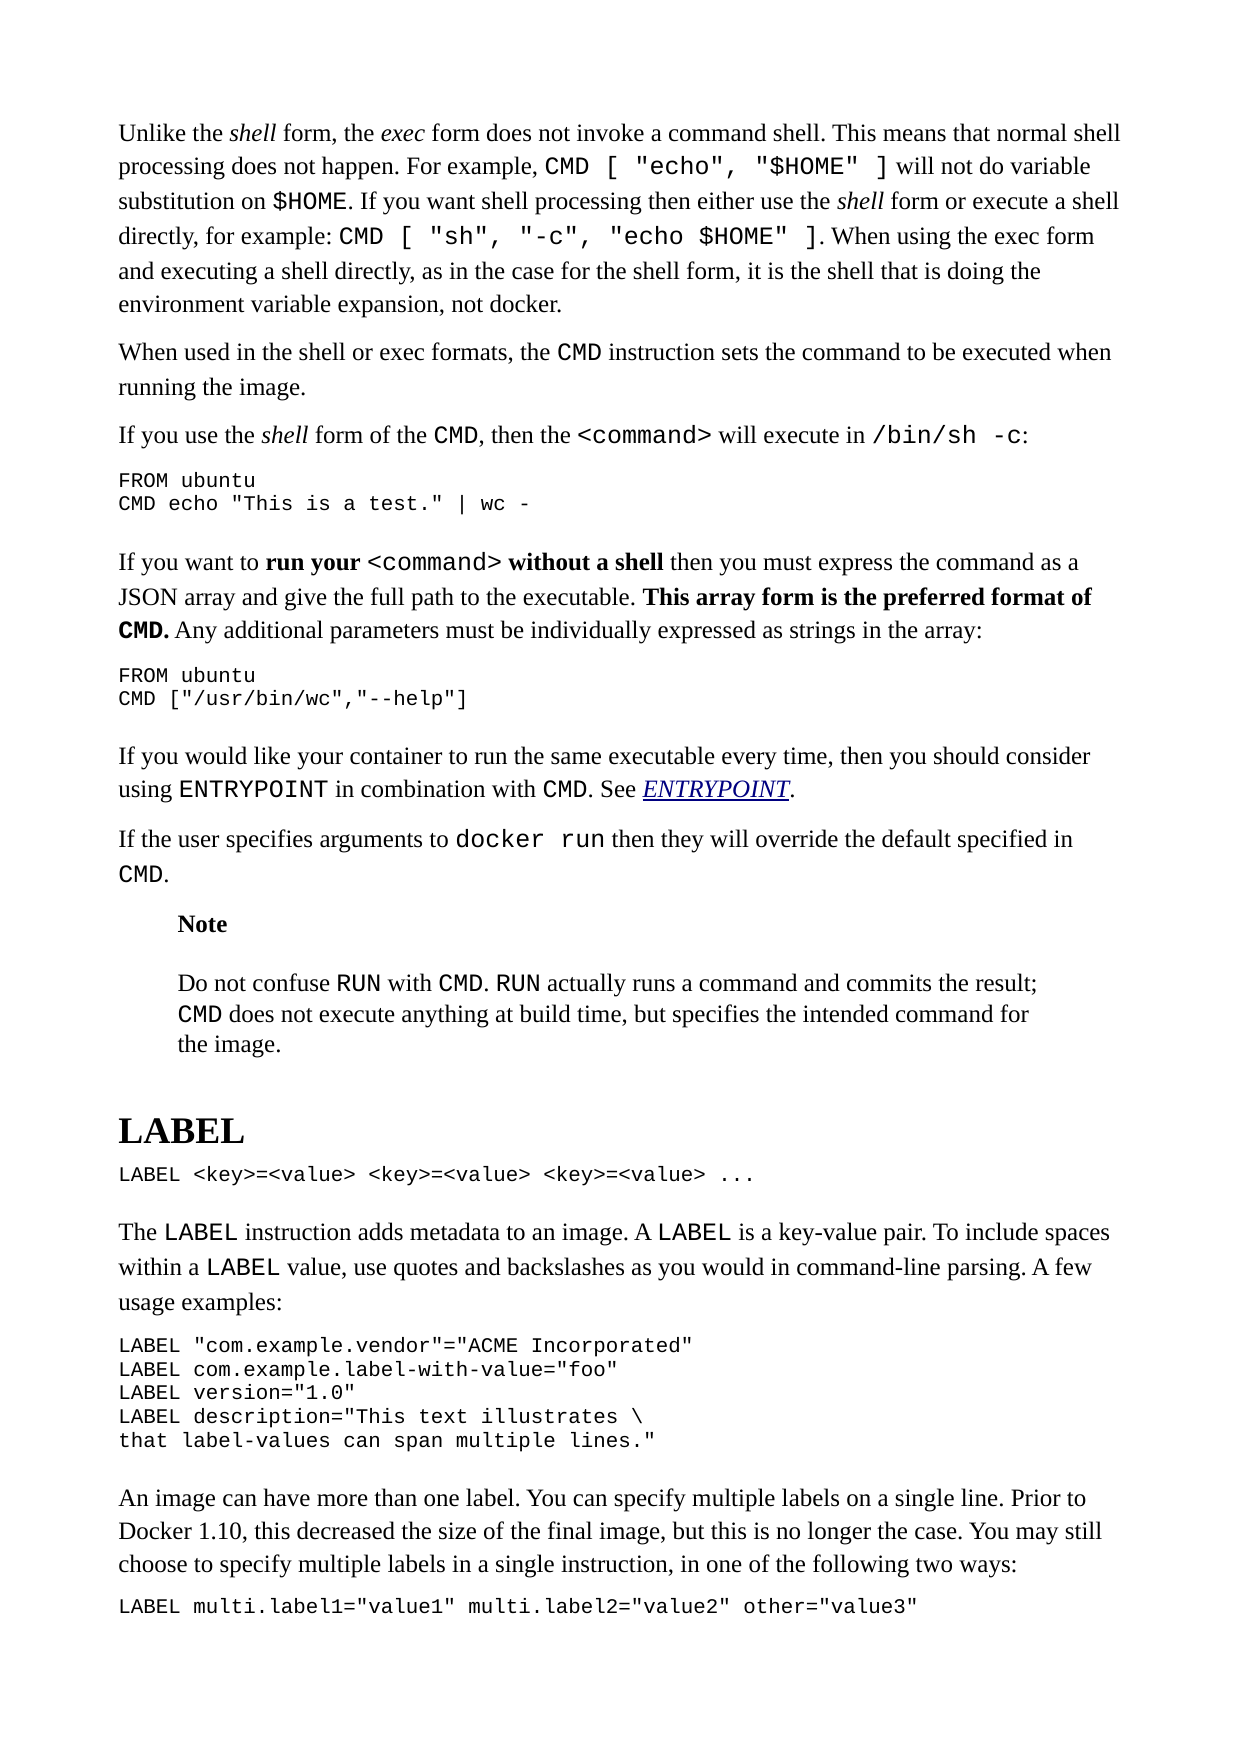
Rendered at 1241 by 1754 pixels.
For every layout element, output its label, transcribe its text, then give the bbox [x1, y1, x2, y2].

text Do not confuse RUN with CMD. RUN actually runs a command and commits the result; CMD does not execute anything at build time, but specifies the intended command for the image. [177, 968, 1063, 1058]
text LABEL com.example.label-with-value="foo" [118, 1359, 1122, 1382]
text Unlike the shell form, the exec form does not invoke a command shell. This means that normal shell processing does not happen. For example, CMD [ "echo", "$HOME" ] will not do variable substitution on $HOME. If you want shell processing then either use the shell form or execute a shell directly, for example: CMD [ "sh", "-c", "echo $HOME" ]. When using the exec form and executing a shell directly, as in the case for the shell form, it is the shell that is doing the environment variable expansion, not docker. [118, 118, 1122, 318]
text CMD ["/usr/bin/wc","--help"] [118, 688, 1122, 712]
text When used in the shell or exec formats, the CMD instruction sets the command to be executed when running the image. [118, 337, 1122, 401]
text If you would like your container to run the same executable every time, then you should consider using ENTRYPOINT in combination with CMD. See ENTRYPOINT. [118, 741, 1122, 805]
text Note [177, 909, 1063, 938]
text If you want to run your <command> without a shell then you must express the command as a JSON array and give the full path to the executable. This array form is the preferred format of CMD. Any additional parameters must be individually expressed as strings in the array: [118, 547, 1122, 646]
text that label-values can span multiple lines." [118, 1430, 1122, 1453]
text If you use the shell form of the CMD, then the <command> will execute in /bin/sh -c: [118, 420, 1122, 451]
text CMD echo "This is a test." | wc - [118, 493, 1122, 517]
text If the user specifies arguments to docker run then they will override the default specified in CMD. [118, 824, 1122, 890]
text The LABEL instruction adds metadata to an image. A LABEL is a key-value pair. To include spaces within a LABEL value, use quotes and backslashes as you would in command-line parsing. A few usage examples: [118, 1217, 1122, 1316]
text LABEL multi.label1="value1" multi.label2="value2" other="value3" [118, 1596, 1122, 1620]
text An image can have more than one label. You can specify multiple labels on a single line. Prior to Docker 1.10, this decreased the size of the final image, but this is no longer the case. You may still choose to specify multiple labels in a single instruction, in one of the following two ways: [118, 1483, 1122, 1578]
text LABEL <key>=<value> <key>=<value> <key>=<value> ... [118, 1164, 1122, 1188]
text FROM ubuntu [118, 665, 1122, 688]
text FROM ubuntu [118, 470, 1122, 493]
text LABEL version="1.0" [118, 1382, 1122, 1406]
text LABEL "com.example.vendor"="ACME Incorporated" [118, 1335, 1122, 1359]
subtitle LABEL [118, 1108, 1122, 1152]
text LABEL description="This text illustrates \ [118, 1406, 1122, 1430]
